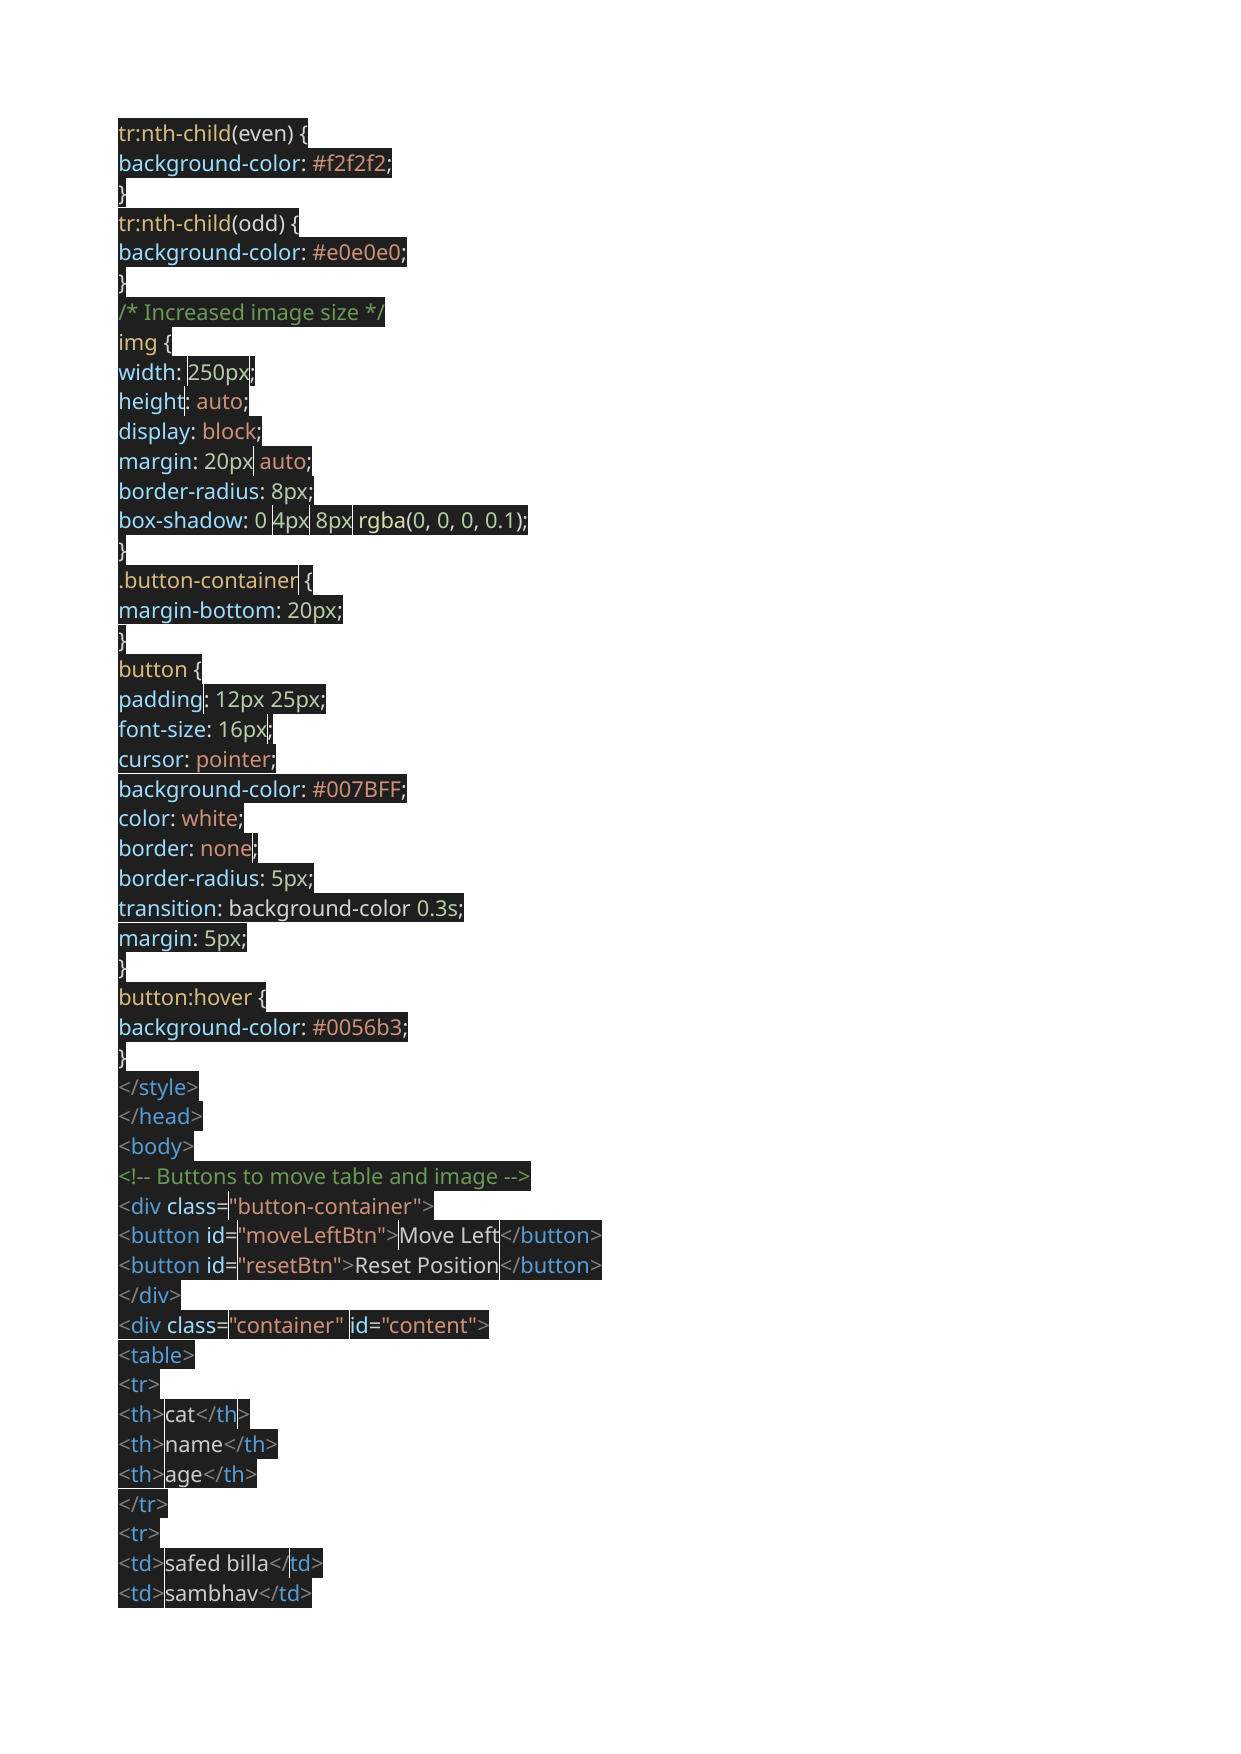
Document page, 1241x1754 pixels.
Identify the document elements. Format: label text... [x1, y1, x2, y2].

text padding: 12px 25px; [118, 684, 1122, 714]
text width: 250px; [118, 356, 1122, 386]
text <th>age</th> [118, 1459, 1122, 1488]
text font-size: 16px; [118, 714, 1122, 744]
text <tr> [118, 1369, 1122, 1399]
text border-radius: 8px; [118, 476, 1122, 505]
text </head> [118, 1101, 1122, 1131]
text </tr> [118, 1488, 1122, 1518]
text border: none; [118, 833, 1122, 863]
text box-shadow: 0 4px 8px rgba(0, 0, 0, 0.1); [118, 505, 1122, 535]
text margin: 20px auto; [118, 446, 1122, 476]
text background-color: #f2f2f2; [118, 148, 1122, 178]
text <td>safed billa</td> [118, 1548, 1122, 1578]
text <body> [118, 1131, 1122, 1161]
text tr:nth-child(odd) { [118, 207, 1122, 237]
text <tr> [118, 1518, 1122, 1548]
text } [118, 535, 1122, 565]
text display: block; [118, 416, 1122, 446]
text background-color: #007BFF; [118, 773, 1122, 803]
text <!-- Buttons to move table and image --> [118, 1161, 1122, 1191]
text .button-container { [118, 565, 1122, 595]
text } [118, 1042, 1122, 1071]
text <th>cat</th> [118, 1399, 1122, 1429]
text <button id="moveLeftBtn">Move Left</button> [118, 1220, 1122, 1250]
text <th>name</th> [118, 1429, 1122, 1459]
text } [118, 624, 1122, 654]
text <div class="container" id="content"> [118, 1310, 1122, 1339]
text background-color: #0056b3; [118, 1012, 1122, 1042]
text } [118, 178, 1122, 207]
text background-color: #e0e0e0; [118, 237, 1122, 267]
text /* Increased image size */ [118, 297, 1122, 327]
text img { [118, 327, 1122, 356]
text <table> [118, 1339, 1122, 1369]
text <td>sambhav</td> [118, 1578, 1122, 1608]
text } [118, 267, 1122, 297]
text } [118, 952, 1122, 982]
text </style> [118, 1071, 1122, 1101]
text height: auto; [118, 386, 1122, 416]
text button { [118, 654, 1122, 684]
text transition: background-color 0.3s; [118, 893, 1122, 922]
text border-radius: 5px; [118, 863, 1122, 893]
text button:hover { [118, 982, 1122, 1012]
text tr:nth-child(even) { [118, 118, 1122, 148]
text color: white; [118, 803, 1122, 833]
text margin: 5px; [118, 922, 1122, 952]
text <button id="resetBtn">Reset Position</button> [118, 1250, 1122, 1280]
text margin-bottom: 20px; [118, 595, 1122, 624]
text <div class="button-container"> [118, 1191, 1122, 1220]
text </div> [118, 1280, 1122, 1310]
text cursor: pointer; [118, 744, 1122, 773]
